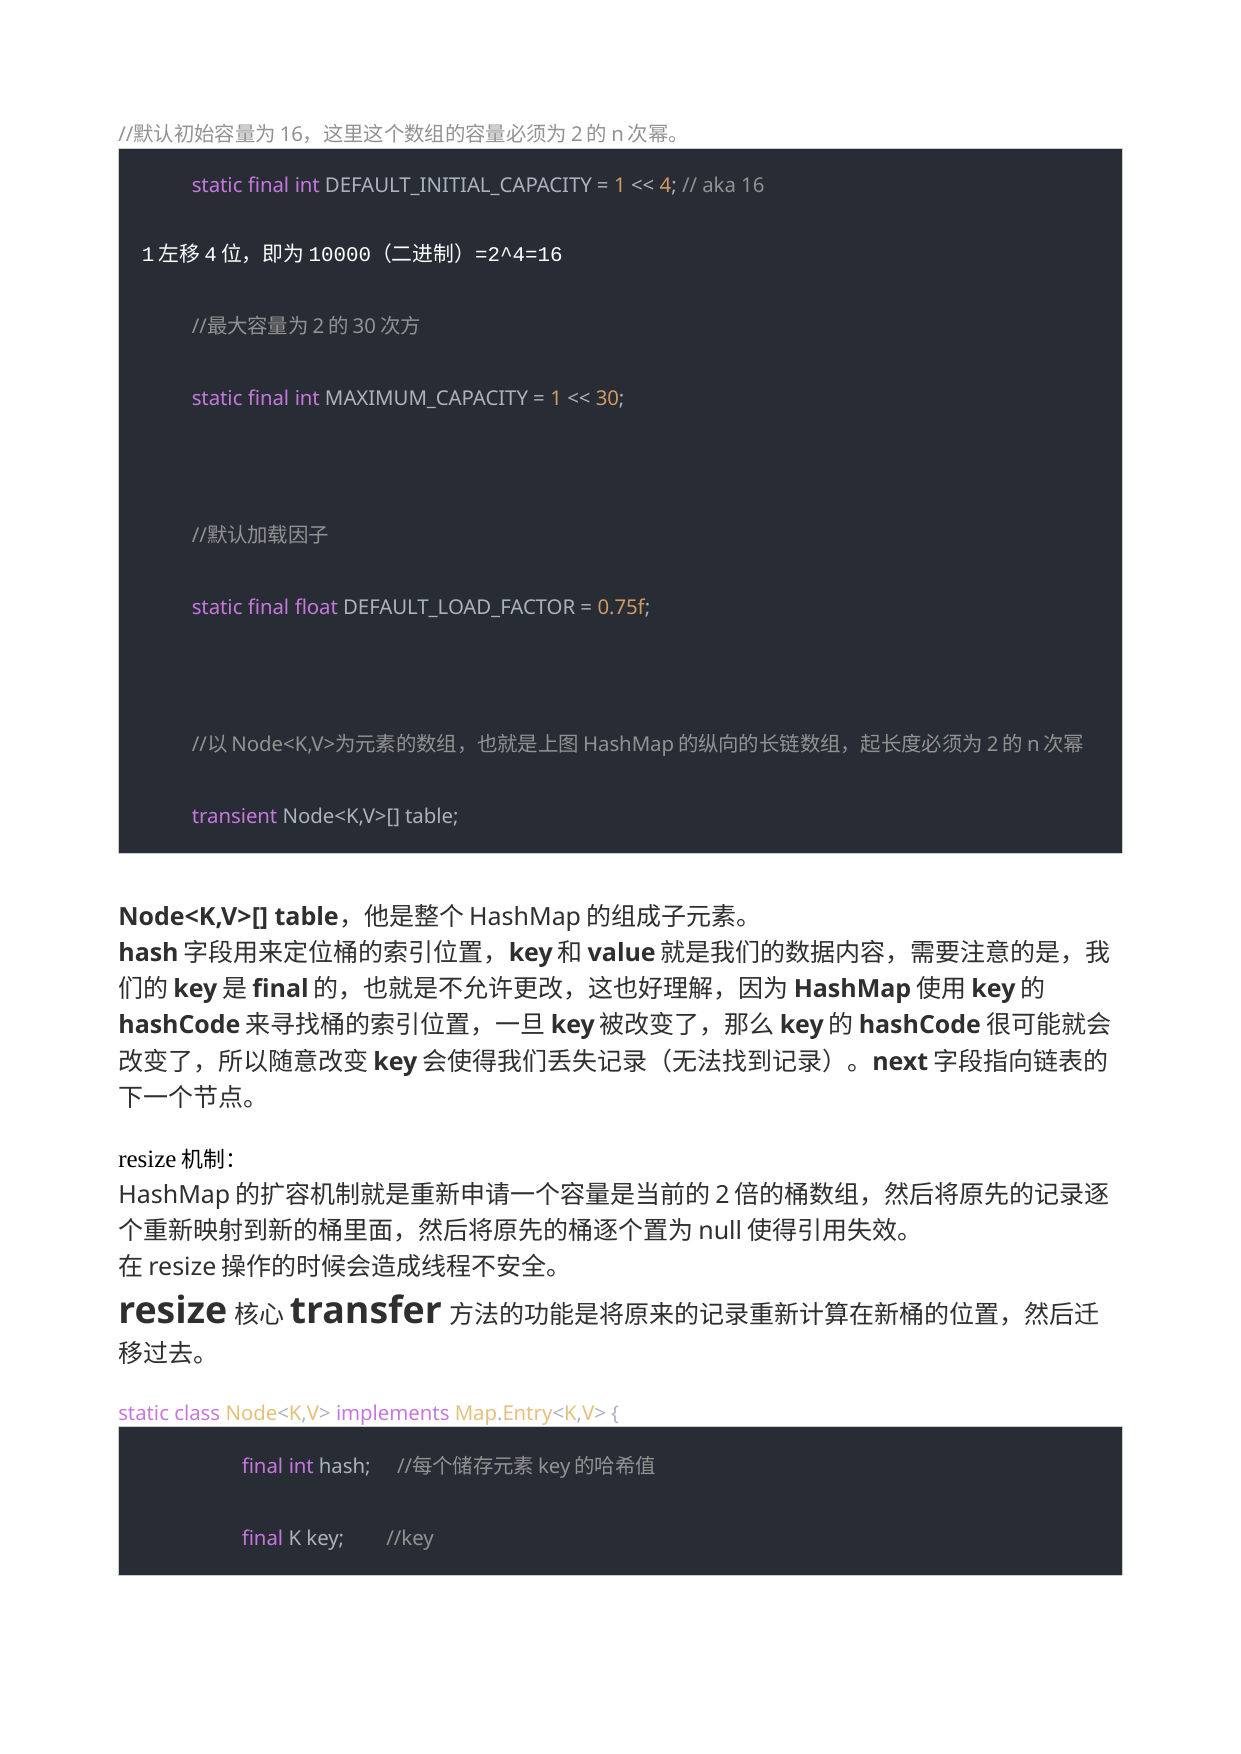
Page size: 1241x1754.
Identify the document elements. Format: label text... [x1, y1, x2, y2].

text HashMap的扩容机制就是重新申请一个容量是当前的2倍的桶数组，然后将原先的记录逐个重新映射到新的桶里面，然后将原先的桶逐个置为null使得引用失效。 [118, 1174, 1122, 1247]
text //默认初始容量为16，这里这个数组的容量必须为2的n次幂。 [118, 118, 1122, 148]
text resize机制： [118, 1114, 1122, 1174]
text static final float DEFAULT_LOAD_FACTOR = 0.75f; [119, 569, 1122, 621]
text Node<K,V>[] table，他是整个HashMap的组成子元素。 [118, 896, 1122, 932]
text //以Node<K,V>为元素的数组，也就是上图HashMap的纵向的长链数组，起长度必须为2的n次幂 [119, 705, 1122, 758]
text static class Node<K,V> implements Map.Entry<K,V> { [118, 1398, 1122, 1426]
text final int hash; //每个储存元素key的哈希值 [119, 1427, 1122, 1479]
text resize核心transfer方法的功能是将原来的记录重新计算在新桶的位置，然后迁移过去。 [118, 1283, 1122, 1370]
text static final int MAXIMUM_CAPACITY = 1 << 30; [119, 360, 1122, 411]
text 1左移4位，即为10000（二进制）=2^4=16 [119, 218, 1122, 268]
text transient Node<K,V>[] table; [119, 778, 1122, 853]
text 在resize操作的时候会造成线程不安全。 [118, 1247, 1122, 1283]
text hash字段用来定位桶的索引位置，key和value就是我们的数据内容，需要注意的是，我们的key是final的，也就是不允许更改，这也好理解，因为HashMap使用key的hashCode来寻找桶的索引位置，一旦key被改变了，那么key的hashCode很可能就会改变了，所以随意改变key会使得我们丢失记录（无法找到记录）。next字段指向链表的下一个节点。 [118, 932, 1122, 1114]
text //默认加载因子 [119, 495, 1122, 549]
text final K key; //key [119, 1500, 1122, 1575]
text //最大容量为2的30次方 [119, 286, 1122, 339]
text static final int DEFAULT_INITIAL_CAPACITY = 1 << 4; // aka 16 [119, 149, 1122, 199]
